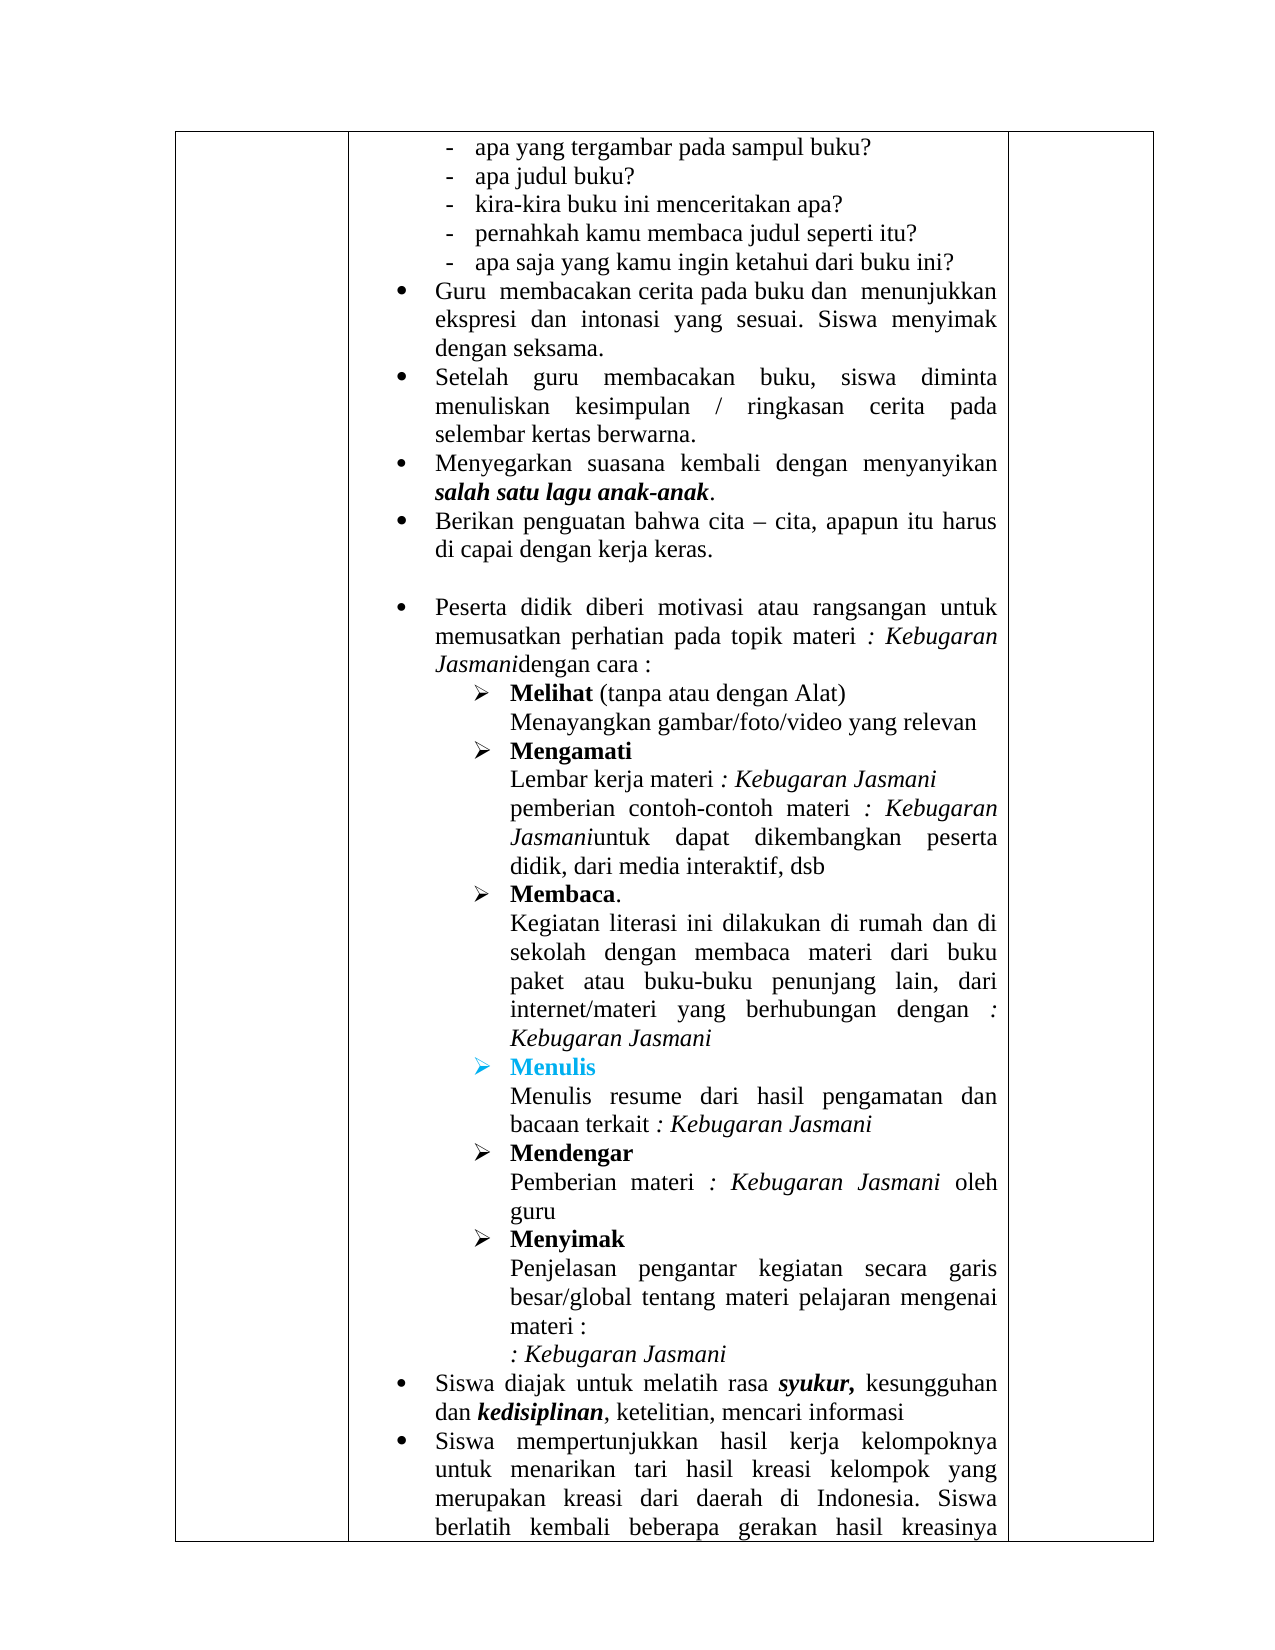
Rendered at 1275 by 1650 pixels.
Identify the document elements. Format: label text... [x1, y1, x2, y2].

table_cell [1009, 132, 1153, 1541]
table_cell [176, 132, 348, 1541]
table_cell KEGIATAN LITERASI Pembiasaan membaca 15 menit dimulai dengan guru menceritakan tentang kisah masa kecil salah satu tokoh dunia / agama ( Misal : Ibnu Sina, Isaac Newton , nabi dan rasul, orang orang soleh dll). Sebelum membacakan buku, guru menjelaskan tujuan kegiatan literasi dan mengajak siswa mendiskusikan pertanyaan-pertanyaan berikut: apa yang tergambar pada sampul buku? apa judul buku? kira-kira buku ini menceritakan apa? pernahkah kamu membaca judul seperti itu? apa saja yang kamu ingin ketahui dari buku ini? Guru membacakan cerita pada buku dan menunjukkan ekspresi dan intonasi yang sesuai. Siswa menyimak dengan seksama. Setelah guru membacakan buku, siswa diminta menuliskan kesimpulan / ringkasan cerita pada selembar kertas berwarna. Menyegarkan suasana kembali dengan menyanyikan salah satu lagu anak-anak. Berikan penguatan bahwa cita – cita, apapun itu harus di capai dengan kerja keras. Peserta didik diberi motivasi atau rangsangan untuk memusatkan perhatian pada topik materi : Kebugaran Jasmanidengan cara : Melihat (tanpa atau dengan Alat) Menayangkan gambar/foto/video yang relevan Mengamati Lembar kerja materi : Kebugaran Jasmani pemberian contoh-contoh materi : Kebugaran Jasmaniuntuk dapat dikembangkan peserta didik, dari media interaktif, dsb Membaca. Kegiatan literasi ini dilakukan di rumah dan di sekolah dengan membaca materi dari buku paket atau buku-buku penunjang lain, dari internet/materi yang berhubungan dengan : Kebugaran Jasmani Menulis Menulis resume dari hasil pengamatan dan bacaan terkait : Kebugaran Jasmani Mendengar Pemberian materi : Kebugaran Jasmani oleh guru Menyimak Penjelasan pengantar kegiatan secara garis besar/global tentang materi pelajaran mengenai materi : : Kebugaran Jasmani Siswa diajak untuk melatih rasa syukur, kesungguhan dan kedisiplinan, ketelitian, mencari informasi Siswa mempertunjukkan hasil kerja kelompoknya untuk menarikan tari hasil kreasi kelompok yang merupakan kreasi dari daerah di Indonesia. Siswa berlatih kembali beberapa gerakan hasil kreasinya dengan mengikuti irama dan ketukan dari musik pengiring tarian tersebut. Siswa bekerja sama dengan kelompoknya agar menghasilkan harmoni yang indah Siswa dan guru merayakan kegiatan pembelajaran dengan bernyanyi dan bermain peran [349, 132, 1008, 1541]
